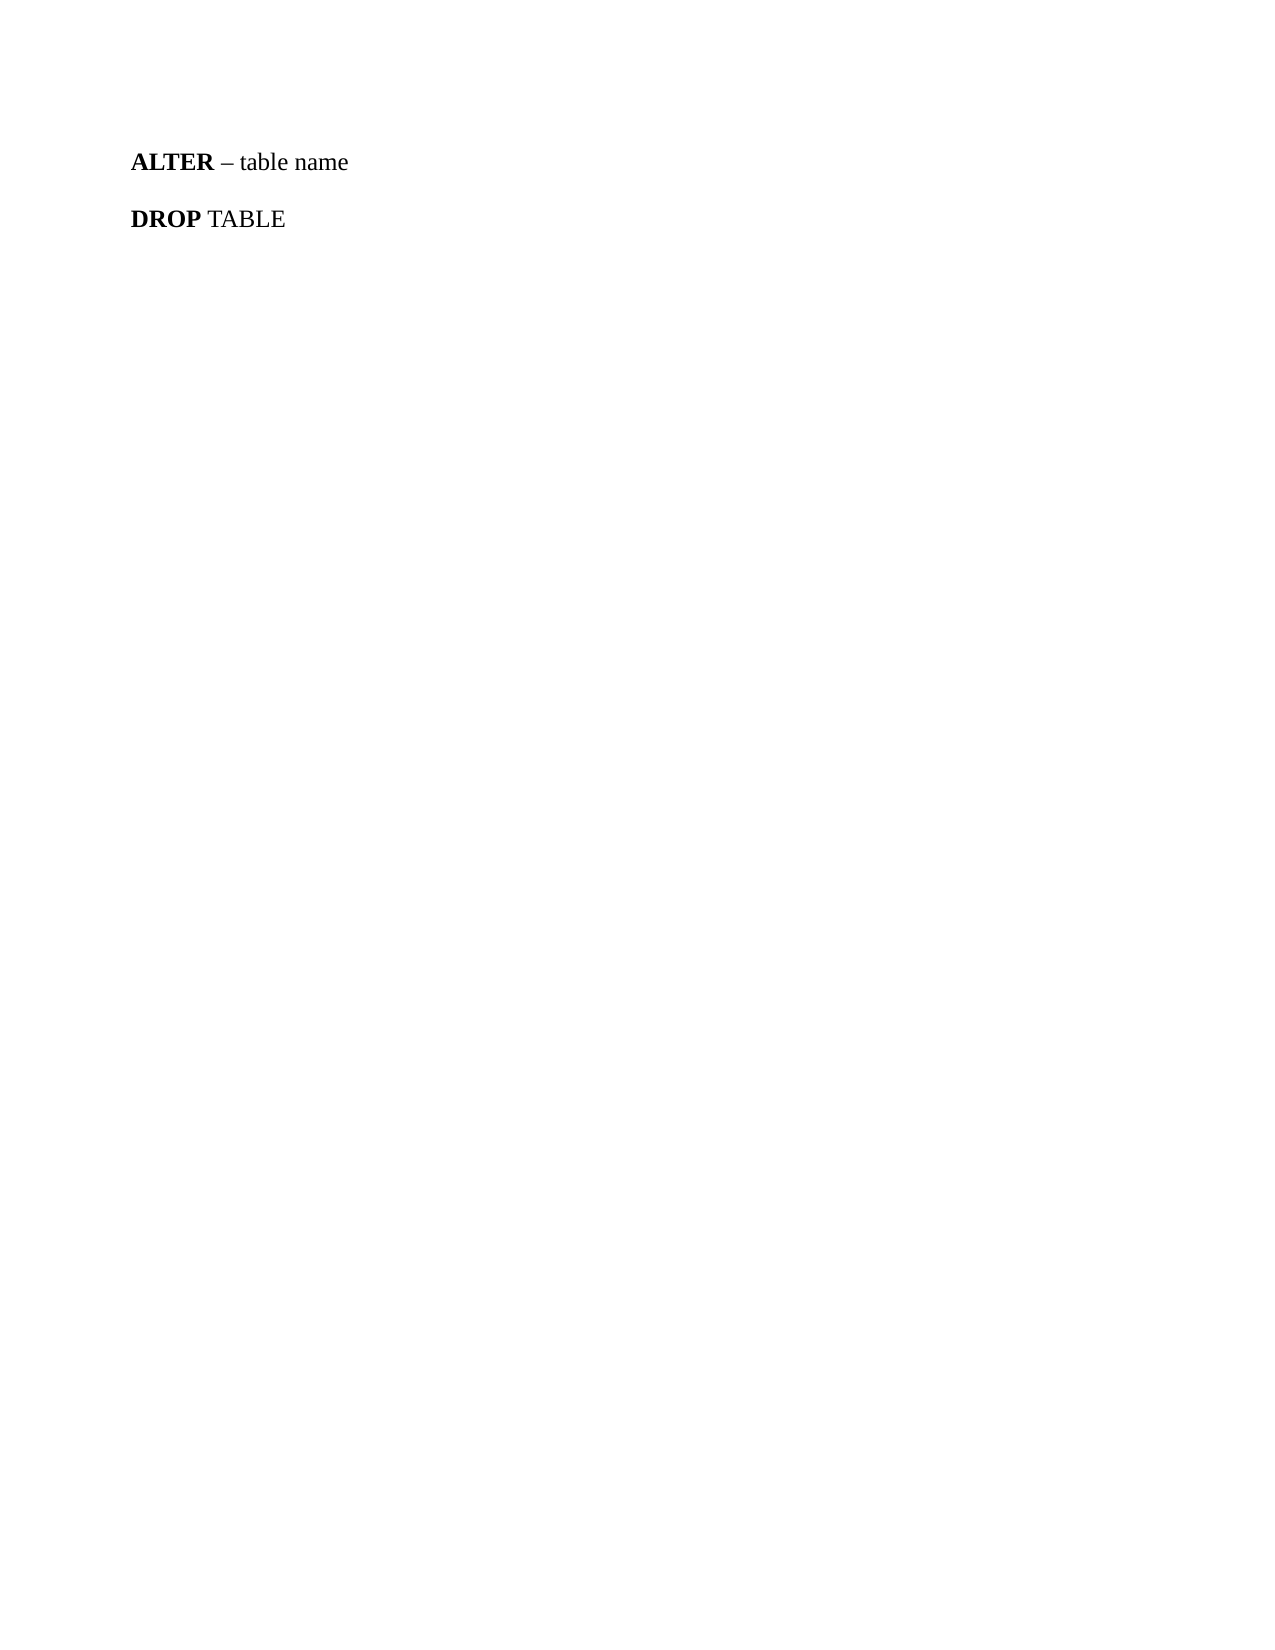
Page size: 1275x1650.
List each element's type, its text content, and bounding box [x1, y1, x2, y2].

text DROP TABLE [118, 204, 1157, 262]
text ALTER – table name [118, 118, 1157, 176]
